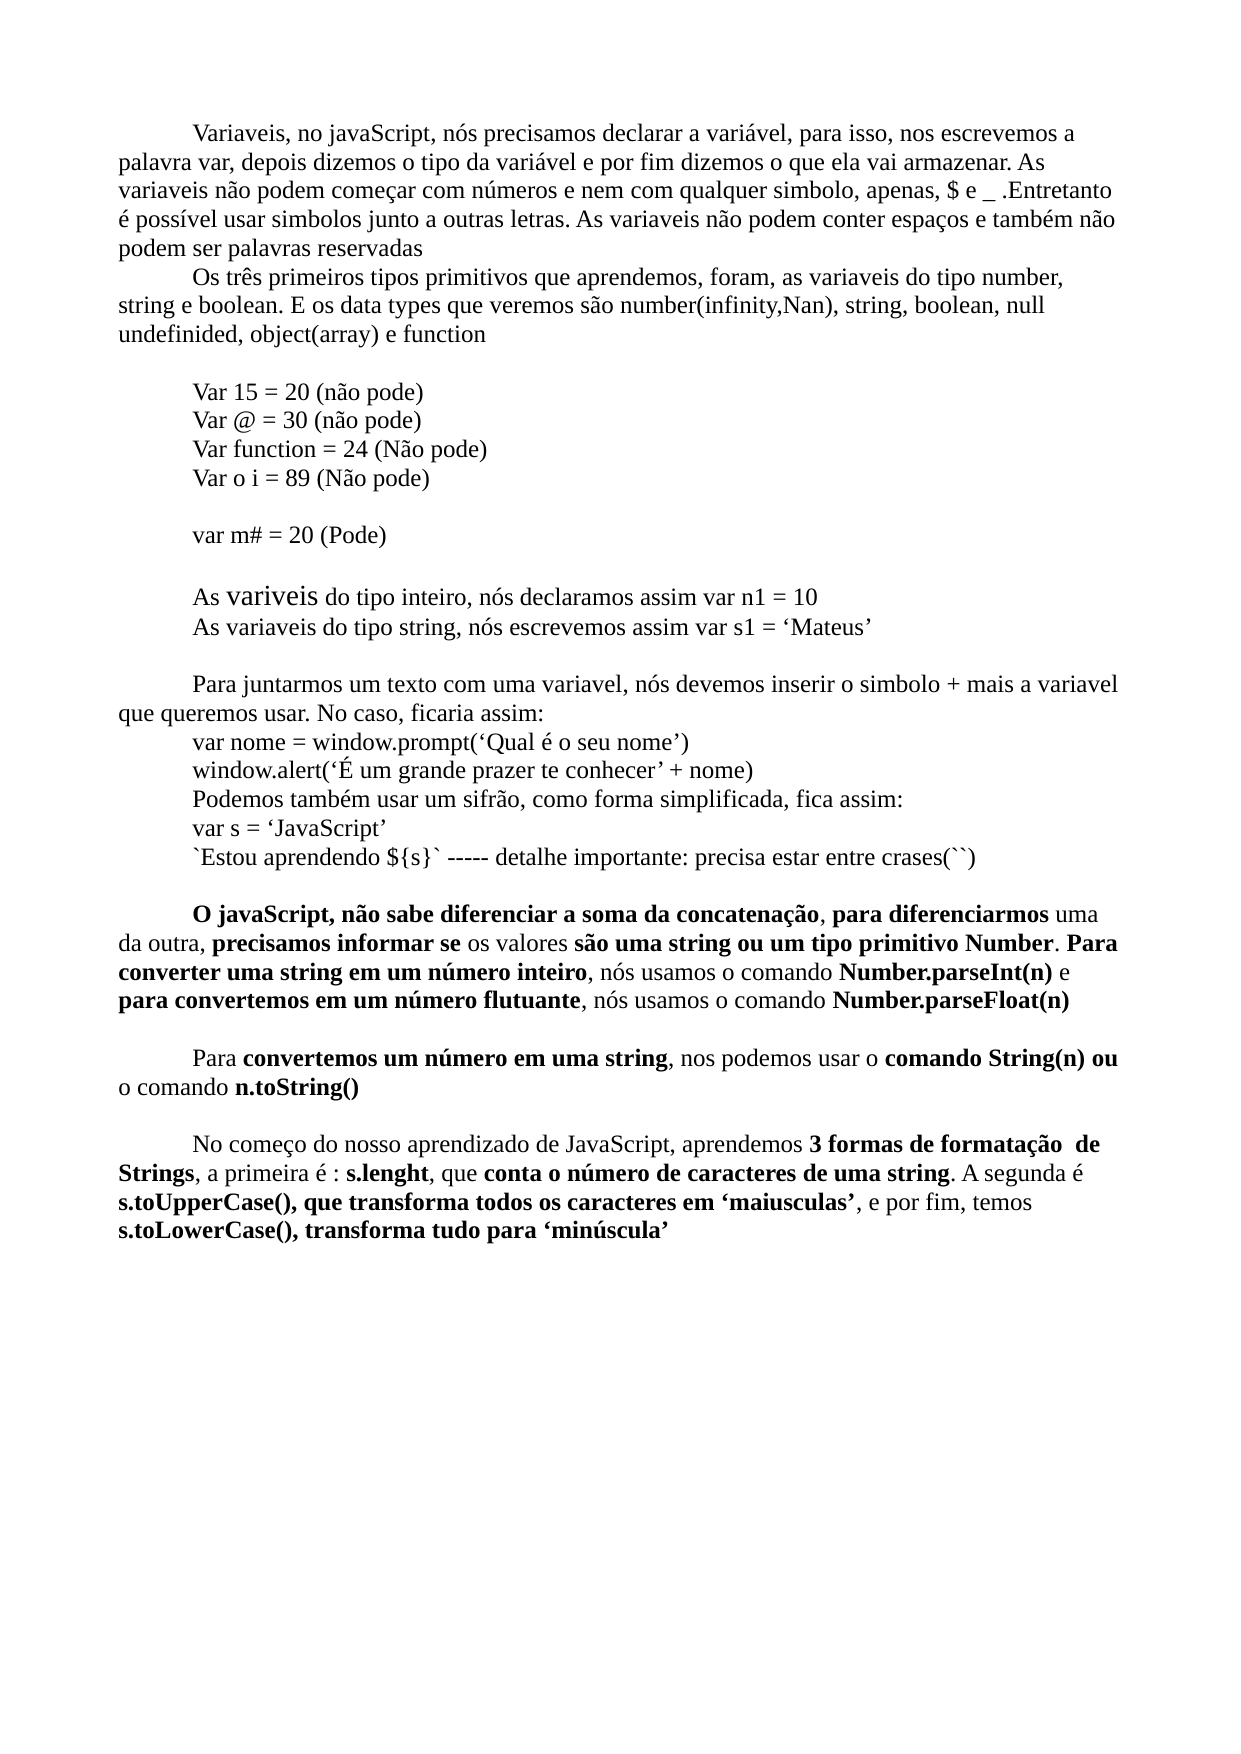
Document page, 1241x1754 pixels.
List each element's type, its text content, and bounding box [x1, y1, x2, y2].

text O javaScript, não sabe diferenciar a soma da concatenação, para diferenciarmos uma da outra, precisamos informar se os valores são uma string ou um tipo primitivo Number. Para converter uma string em um número inteiro, nós usamos o comando Number.parseInt(n) e para convertemos em um número flutuante, nós usamos o comando Number.parseFloat(n) [118, 899, 1122, 1014]
text Var o i = 89 (Não pode) [118, 463, 1122, 492]
text Var 15 = 20 (não pode) [118, 377, 1122, 406]
text Var @ = 30 (não pode) [118, 406, 1122, 434]
text Variaveis, no javaScript, nós precisamos declarar a variável, para isso, nos escrevemos a palavra var, depois dizemos o tipo da variável e por fim dizemos o que ela vai armazenar. As variaveis não podem começar com números e nem com qualquer simbolo, apenas, $ e _ .Entretanto é possível usar simbolos junto a outras letras. As variaveis não podem conter espaços e também não podem ser palavras reservadas [118, 118, 1122, 262]
text Para juntarmos um texto com uma variavel, nós devemos inserir o simbolo + mais a variavel que queremos usar. No caso, ficaria assim: [118, 669, 1122, 727]
text Podemos também usar um sifrão, como forma simplificada, fica assim: [118, 784, 1122, 813]
text No começo do nosso aprendizado de JavaScript, aprendemos 3 formas de formatação de Strings, a primeira é : s.lenght, que conta o número de caracteres de uma string. A segunda é s.toUpperCase(), que transforma todos os caracteres em ‘maiusculas’, e por fim, temos s.toLowerCase(), transforma tudo para ‘minúscula’ [118, 1129, 1122, 1244]
text var m# = 20 (Pode) [118, 521, 1122, 549]
text var nome = window.prompt(‘Qual é o seu nome’) [118, 727, 1122, 755]
text window.alert(‘É um grande prazer te conhecer’ + nome) [118, 755, 1122, 784]
text var s = ‘JavaScript’ [118, 813, 1122, 842]
text Os três primeiros tipos primitivos que aprendemos, foram, as variaveis do tipo number, string e boolean. E os data types que veremos são number(infinity,Nan), string, boolean, null undefinided, object(array) e function [118, 262, 1122, 348]
text Para convertemos um número em uma string, nos podemos usar o comando String(n) ou o comando n.toString() [118, 1043, 1122, 1100]
text Var function = 24 (Não pode) [118, 434, 1122, 463]
text `Estou aprendendo ${s}` ----- detalhe importante: precisa estar entre crases(``) [118, 842, 1122, 870]
text As variaveis do tipo string, nós escrevemos assim var s1 = ‘Mateus’ [118, 612, 1122, 640]
text As variveis do tipo inteiro, nós declaramos assim var n1 = 10 [118, 578, 1122, 612]
